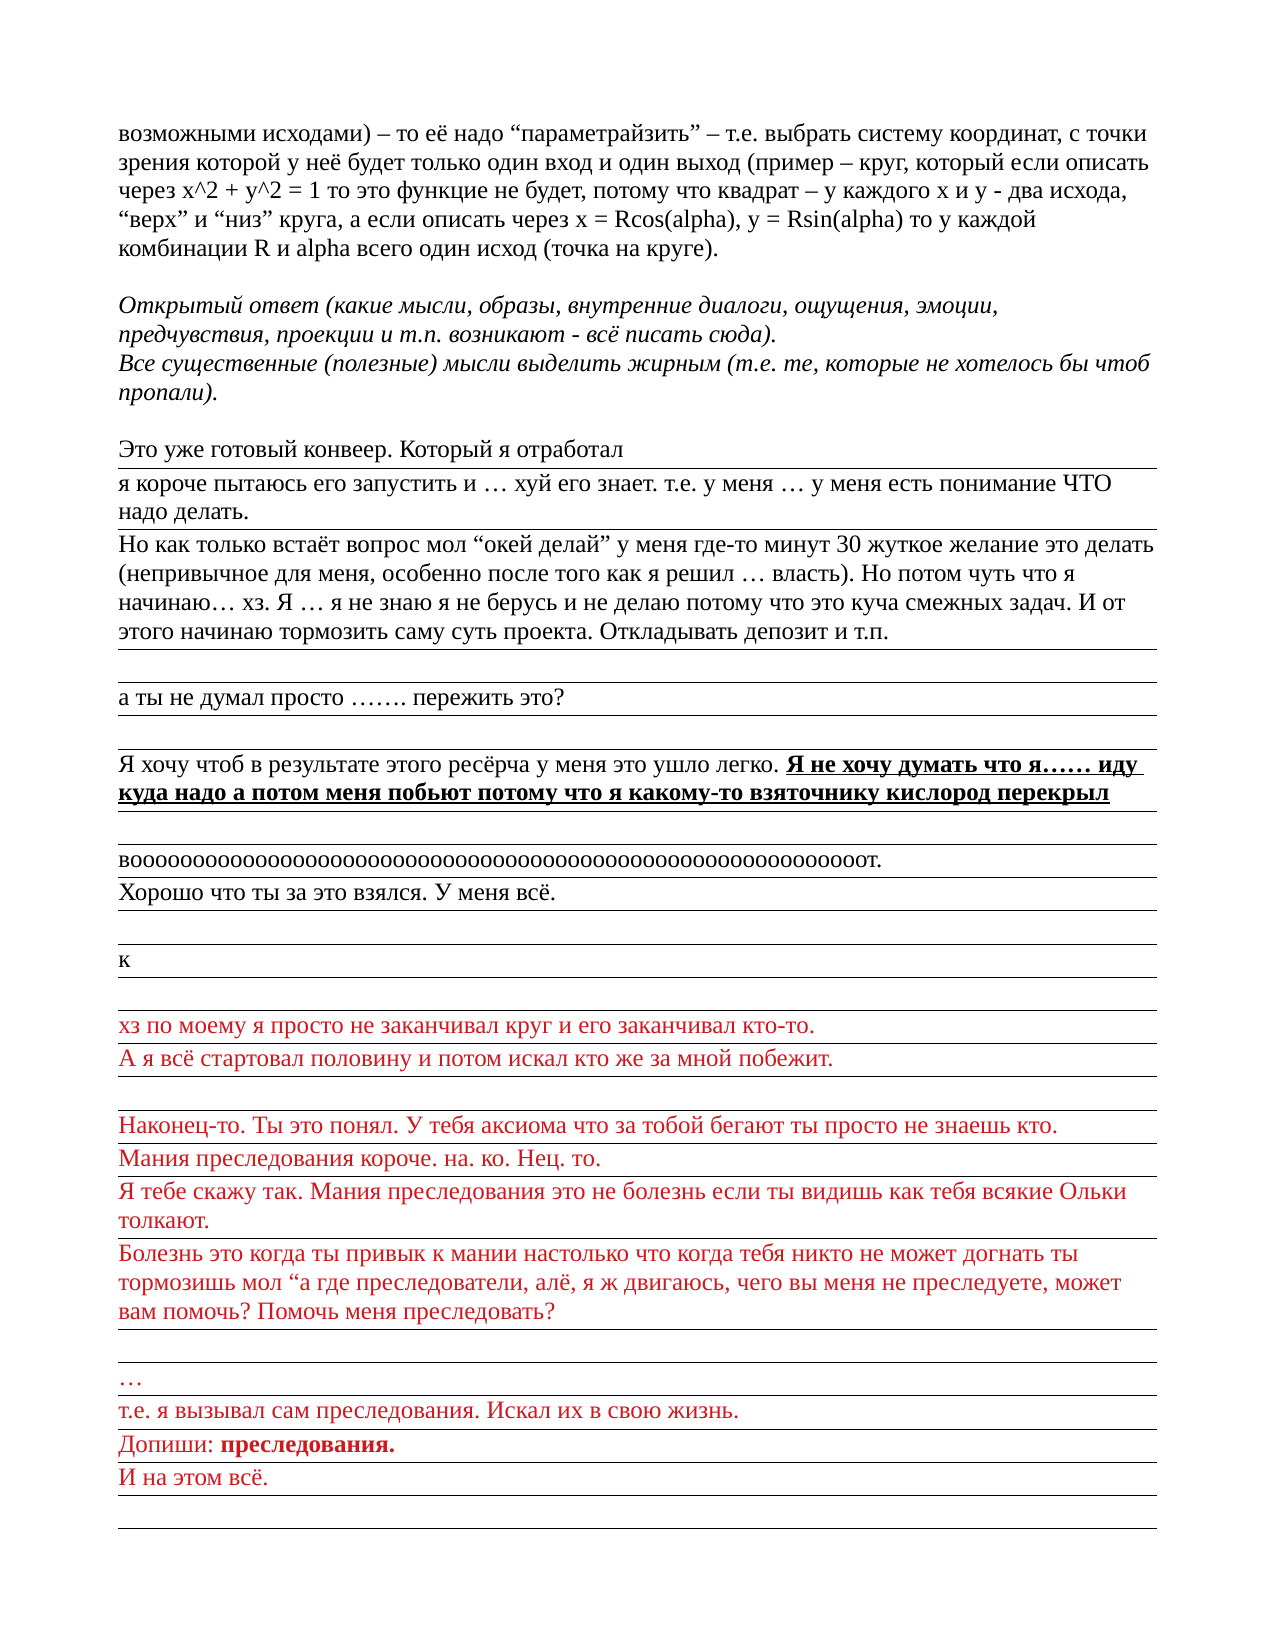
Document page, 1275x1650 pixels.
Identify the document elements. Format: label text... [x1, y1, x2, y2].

text Болезнь это когда ты привык к мании настолько что когда тебя никто не может догнать ты тормозишь мол “а где преследователи, алё, я ж двигаюсь, чего вы меня не преследуете, может вам помочь? Помочь меня преследовать? [118, 1239, 1157, 1329]
text Но как только встаёт вопрос мол “окей делай” у меня где-то минут 30 жуткое желание это делать (непривычное для меня, особенно после того как я решил … власть). Но потом чуть что я начинаю… хз. Я … я не знаю я не берусь и не делаю потому что это куча смежных задач. И от этого начинаю тормозить саму суть проекта. Откладывать депозит и т.п. [118, 530, 1157, 649]
text Открытый ответ (какие мысли, образы, внутренние диалоги, ощущения, эмоции, предчувствия, проекции и т.п. возникают - всё писать сюда). [118, 291, 1157, 348]
text Я тебе скажу так. Мания преследования это не болезнь если ты видишь как тебя всякие Ольки толкают. [118, 1177, 1157, 1238]
text а ты не думал просто ……. пережить это? [118, 683, 1157, 715]
text Мания преследования короче. на. ко. Нец. то. [118, 1144, 1157, 1176]
text Наконец-то. Ты это понял. У тебя аксиома что за тобой бегают ты просто не знаешь кто. [118, 1111, 1157, 1143]
text т.е. я вызывал сам преследования. Искал их в свою жизнь. [118, 1396, 1157, 1429]
text Все существенные (полезные) мысли выделить жирным (т.е. те, которые не хотелось бы чтоб пропали). [118, 348, 1157, 406]
text Допиши: преследования. [118, 1430, 1157, 1462]
text возможными исходами) – то её надо “параметрайзить” – т.е. выбрать систему координат, с точки зрения которой у неё будет только один вход и один выход (пример – круг, который если описать через х^2 + y^2 = 1 то это функцие не будет, потому что квадрат – у каждого х и у - два исхода, “верх” и “низ” круга, а если описать через x = Rcos(alpha), y = Rsin(alpha) то у каждой комбинации R и alpha всего один исход (точка на круге). [118, 118, 1157, 262]
text И на этом всё. [118, 1463, 1157, 1495]
text вооооооооооооооооооооооооооооооооооооооооооооооооооооооооооот. [118, 845, 1157, 877]
text А я всё стартовал половину и потом искал кто же за мной побежит. [118, 1044, 1157, 1076]
text … [118, 1363, 1157, 1395]
text Я хочу чтоб в результате этого ресёрча у меня это ушло легко. Я не хочу думать что я…… иду куда надо а потом меня побьют потому что я какому-то взяточнику кислород перекрыл [118, 750, 1157, 811]
text к [118, 945, 1157, 977]
text хз по моему я просто не заканчивал круг и его заканчивал кто-то. [118, 1011, 1157, 1043]
text Это уже готовый конвеер. Который я отработал [118, 434, 1157, 468]
text я короче пытаюсь его запустить и … хуй его знает. т.е. у меня … у меня есть понимание ЧТО надо делать. [118, 469, 1157, 529]
text Хорошо что ты за это взялся. У меня всё. [118, 878, 1157, 910]
